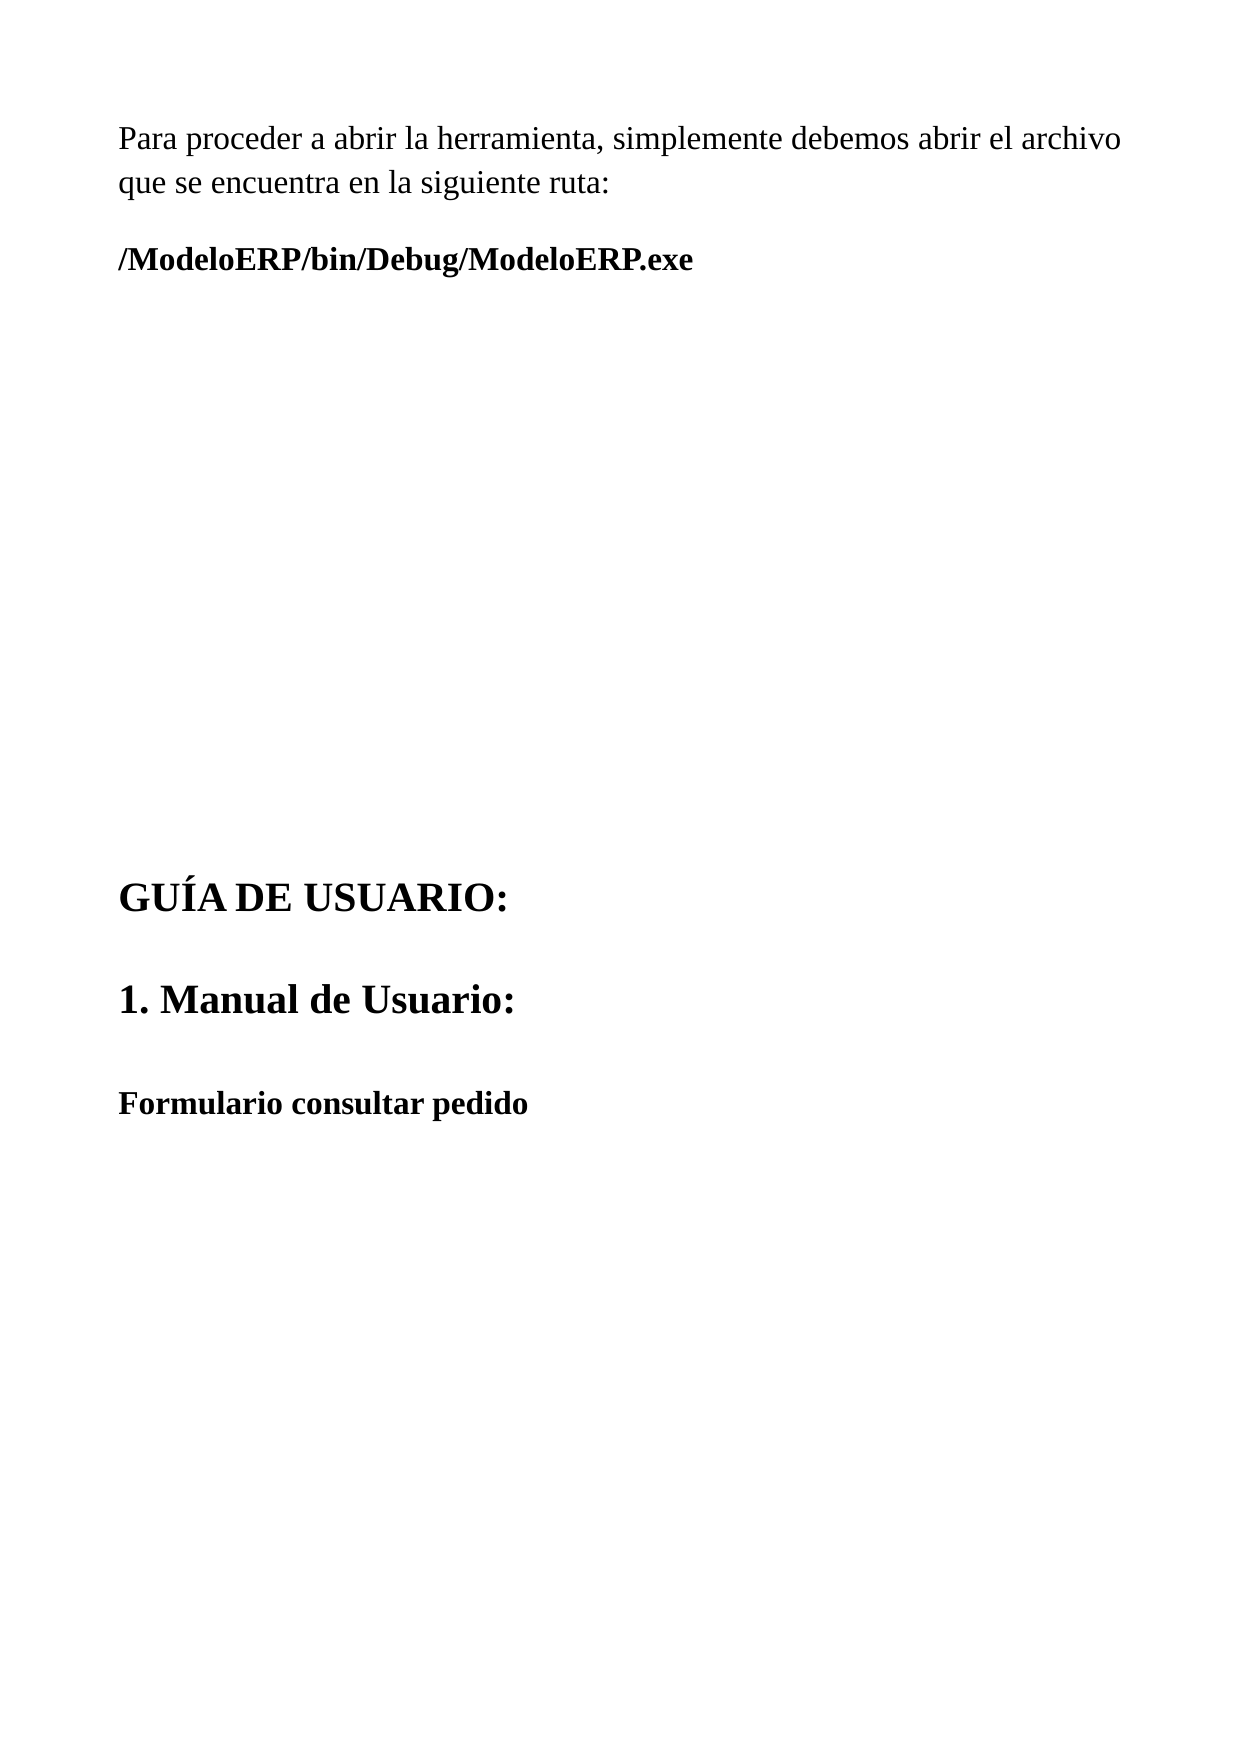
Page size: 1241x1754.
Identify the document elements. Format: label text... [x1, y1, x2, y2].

text Para proceder a abrir la herramienta, simplemente debemos abrir el archivo que se encuentra en la siguiente ruta: [118, 118, 1122, 201]
text GUÍA DE USUARIO: [118, 872, 1122, 920]
text Formulario consultar pedido [118, 1083, 1122, 1121]
subtitle 1. Manual de Usuario: [118, 975, 1122, 1023]
text /ModeloERP/bin/Debug/ModeloERP.exe [118, 239, 1122, 278]
